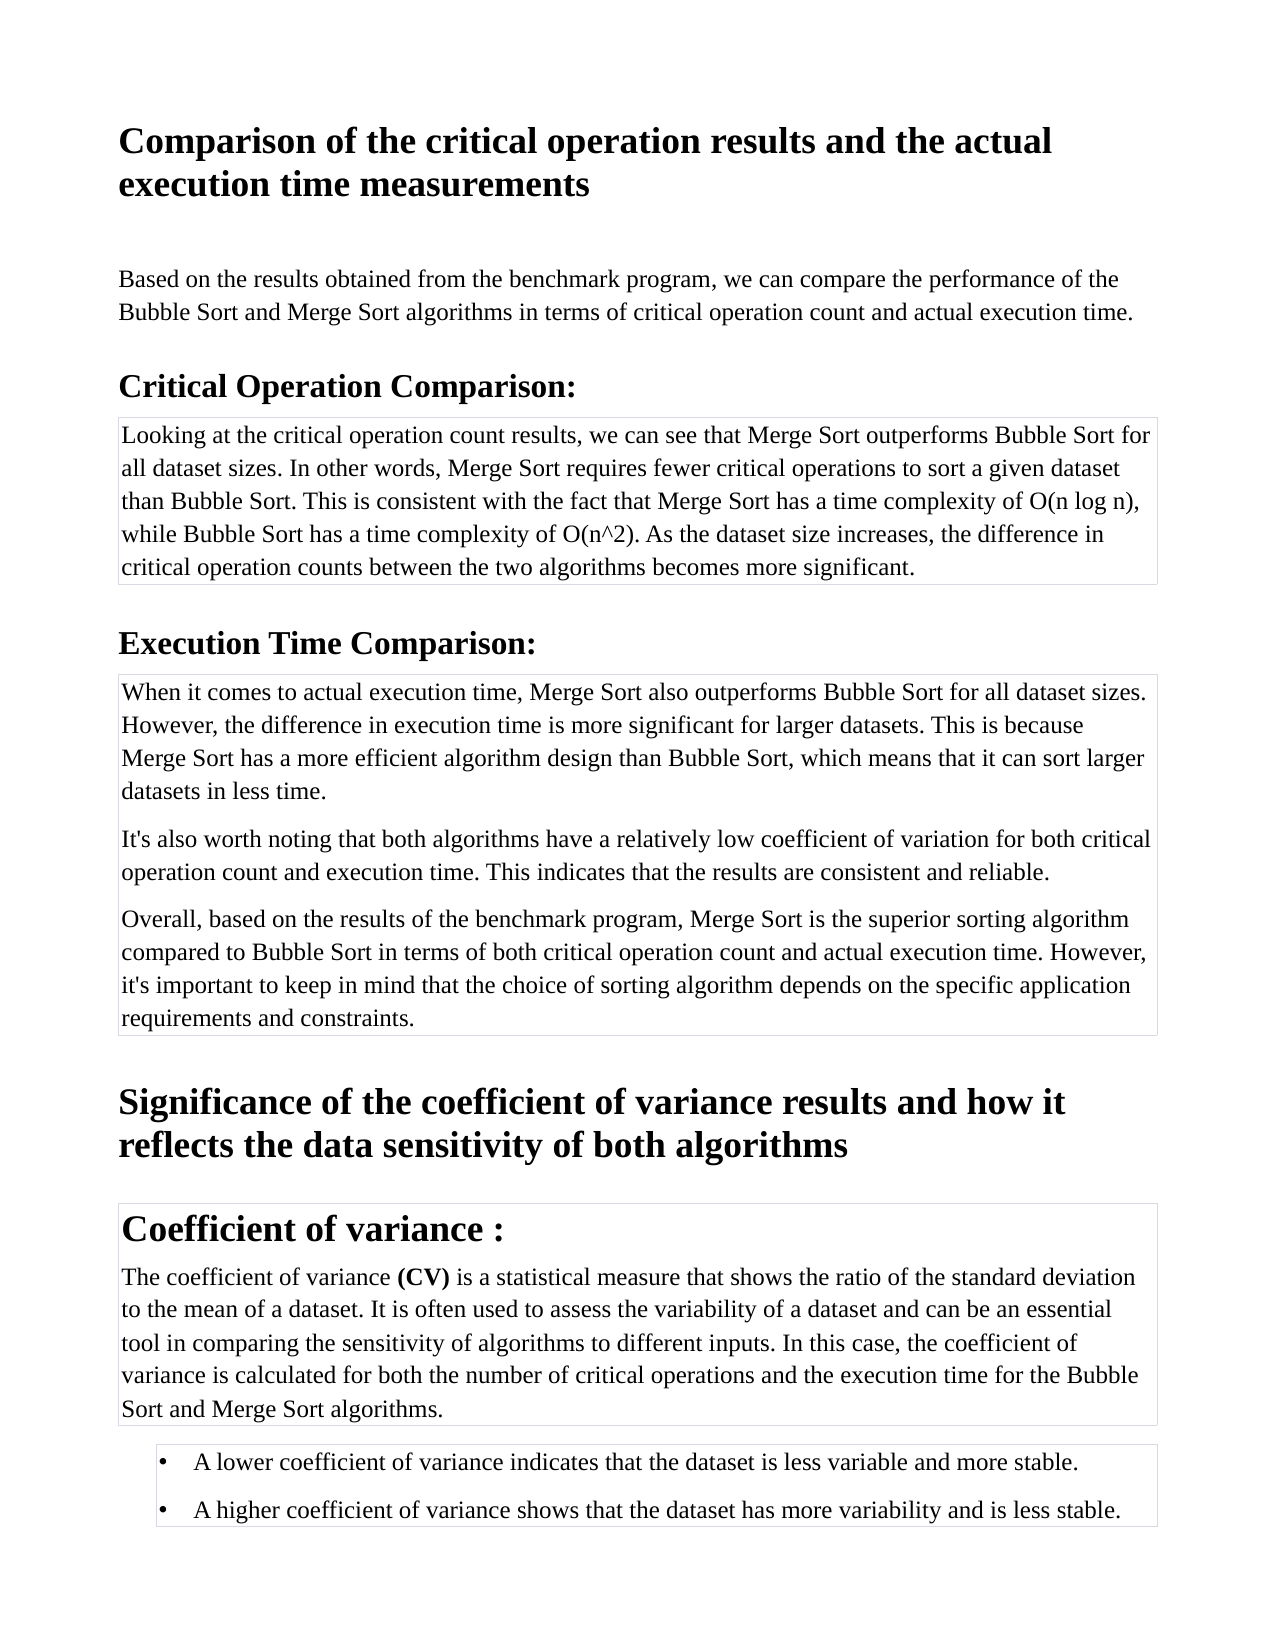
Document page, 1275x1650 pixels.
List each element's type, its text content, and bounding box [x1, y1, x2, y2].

subtitle Coefficient of variance : [119, 1204, 1157, 1249]
list A higher coefficient of variance shows that the dataset has more variability and is less stable. [157, 1492, 1157, 1526]
text When it comes to actual execution time, Merge Sort also outperforms Bubble Sort for all dataset sizes. However, the difference in execution time is more significant for larger datasets. This is because Merge Sort has a more efficient algorithm design than Bubble Sort, which means that it can sort larger datasets in less time. [119, 675, 1157, 805]
subtitle Critical Operation Comparison: [118, 366, 1157, 404]
subtitle Execution Time Comparison: [118, 623, 1157, 662]
subtitle Comparison of the critical operation results and the actual execution time measurements [118, 118, 1157, 204]
text Based on the results obtained from the benchmark program, we can compare the performance of the Bubble Sort and Merge Sort algorithms in terms of critical operation count and actual execution time. [118, 264, 1157, 326]
subtitle Significance of the coefficient of variance results and how it reflects the data sensitivity of both algorithms [118, 1079, 1157, 1165]
text Overall, based on the results of the benchmark program, Merge Sort is the superior sorting algorithm compared to Bubble Sort in terms of both critical operation count and actual execution time. However, it's important to keep in mind that the choice of sorting algorithm depends on the specific application requirements and constraints. [119, 901, 1157, 1035]
text Looking at the critical operation count results, we can see that Merge Sort outperforms Bubble Sort for all dataset sizes. In other words, Merge Sort requires fewer critical operations to sort a given dataset than Bubble Sort. This is consistent with the fact that Merge Sort has a time complexity of O(n log n), while Bubble Sort has a time complexity of O(n^2). As the dataset size increases, the difference in critical operation counts between the two algorithms becomes more significant. [119, 418, 1157, 584]
list A lower coefficient of variance indicates that the dataset is less variable and more stable. [157, 1445, 1157, 1476]
text The coefficient of variance (CV) is a statistical measure that shows the ratio of the standard deviation to the mean of a dataset. It is often used to assess the variability of a dataset and can be an essential tool in comparing the sensitivity of algorithms to different inputs. In this case, the coefficient of variance is calculated for both the number of critical operations and the execution time for the Bubble Sort and Merge Sort algorithms. [119, 1258, 1157, 1425]
text It's also worth noting that both algorithms have a relatively low coefficient of variation for both critical operation count and execution time. This indicates that the results are consistent and reliable. [119, 821, 1157, 886]
